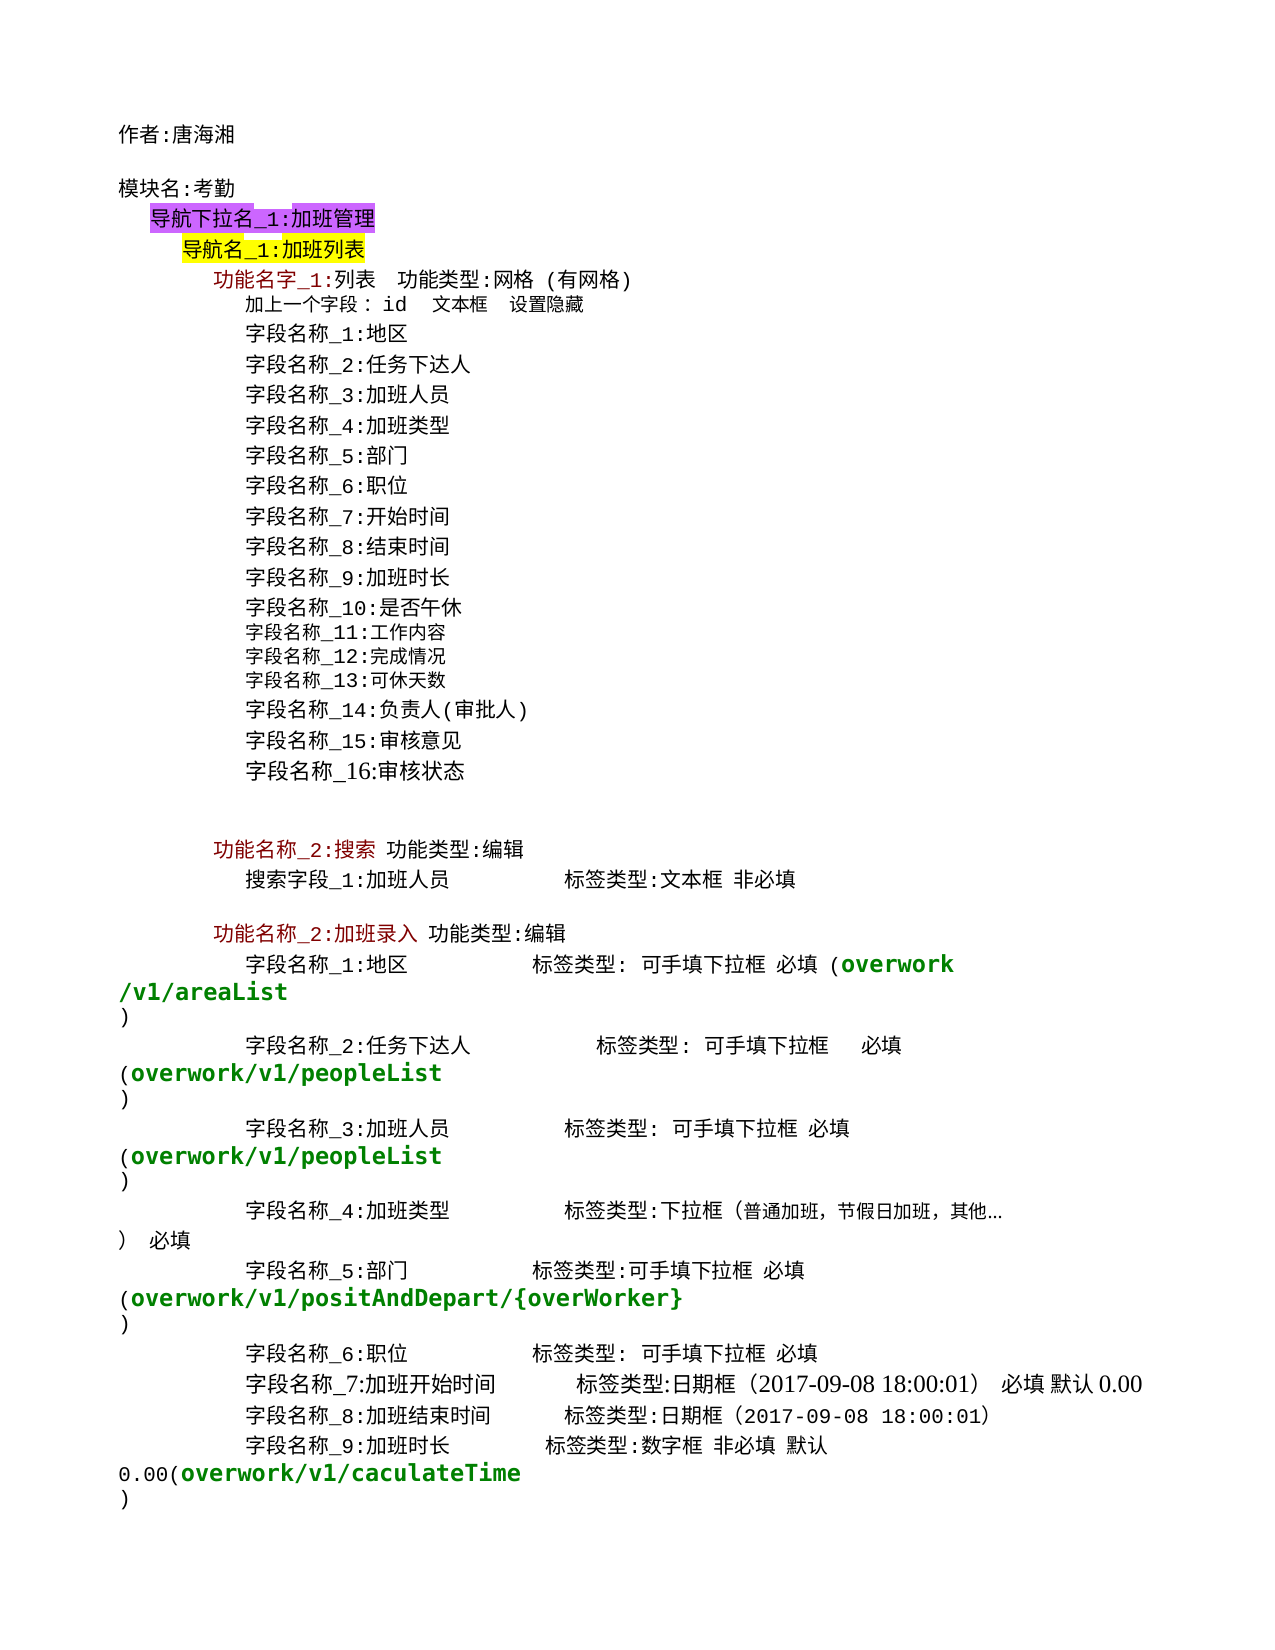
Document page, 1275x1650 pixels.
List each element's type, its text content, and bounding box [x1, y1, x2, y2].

text 字段名称_9:加班时长 标签类型:数字框 非必填 默认0.00(overwork/v1/caculateTime [118, 1429, 1157, 1488]
text 字段名称_13:可休天数 [118, 669, 1157, 693]
text 字段名称_11:工作内容 [118, 622, 1157, 646]
text 字段名称_7:加班开始时间 标签类型:日期框（2017-09-08 18:00:01） 必填 默认0.00 [118, 1367, 1157, 1399]
text ) [118, 1170, 1157, 1194]
text 字段名称_5:部门 [118, 439, 1157, 470]
text 字段名称_8:结束时间 [118, 531, 1157, 561]
text 字段名称_2:任务下达人 标签类型: 可手填下拉框 必填(overwork/v1/peopleList [118, 1029, 1157, 1088]
text 字段名称_4:加班类型 标签类型:下拉框（普通加班，节假日加班，其他... [118, 1194, 1157, 1224]
text 字段名称_15:审核意见 [118, 724, 1157, 754]
text 导航下拉名_1:加班管理 [118, 203, 1157, 233]
text 功能名称_2:加班录入 功能类型:编辑 [118, 918, 1157, 948]
text 字段名称_14:负责人(审批人) [118, 693, 1157, 724]
text ） 必填 [118, 1224, 1157, 1254]
text ) [118, 1313, 1157, 1337]
text 字段名称_1:地区 [118, 318, 1157, 348]
text 搜索字段_1:加班人员 标签类型:文本框 非必填 [118, 864, 1157, 894]
text ) [118, 1488, 1157, 1511]
text 作者:唐海湘 [118, 118, 1157, 148]
text 字段名称_8:加班结束时间 标签类型:日期框（2017-09-08 18:00:01） [118, 1399, 1157, 1429]
text 字段名称_1:地区 标签类型: 可手填下拉框 必填 (overwork [118, 948, 1157, 978]
text 字段名称_3:加班人员 [118, 378, 1157, 409]
text 字段名称_2:任务下达人 [118, 348, 1157, 378]
text 功能名字_1:列表 功能类型:网格 (有网格) [118, 263, 1157, 294]
text 字段名称_7:开始时间 [118, 500, 1157, 531]
text 字段名称_4:加班类型 [118, 409, 1157, 439]
text 导航名_1:加班列表 [118, 233, 1157, 263]
text 功能名称_2:搜索 功能类型:编辑 [118, 833, 1157, 864]
text /v1/areaList [118, 978, 1157, 1006]
text 加上一个字段 ：id 文本框 设置隐藏 [118, 294, 1157, 318]
text 模块名:考勤 [118, 172, 1157, 203]
text 字段名称_5:部门 标签类型:可手填下拉框 必填 (overwork/v1/positAndDepart/{overWorker} [118, 1254, 1157, 1313]
text ) [118, 1006, 1157, 1029]
text 字段名称_12:完成情况 [118, 646, 1157, 669]
text 字段名称_9:加班时长 [118, 561, 1157, 591]
text ) [118, 1088, 1157, 1112]
text 字段名称_6:职位 [118, 470, 1157, 500]
text 字段名称_10:是否午休 [118, 591, 1157, 622]
text 字段名称_3:加班人员 标签类型: 可手填下拉框 必填 (overwork/v1/peopleList [118, 1112, 1157, 1170]
text 字段名称_6:职位 标签类型: 可手填下拉框 必填 [118, 1337, 1157, 1367]
text 字段名称_16:审核状态 [118, 754, 1157, 786]
